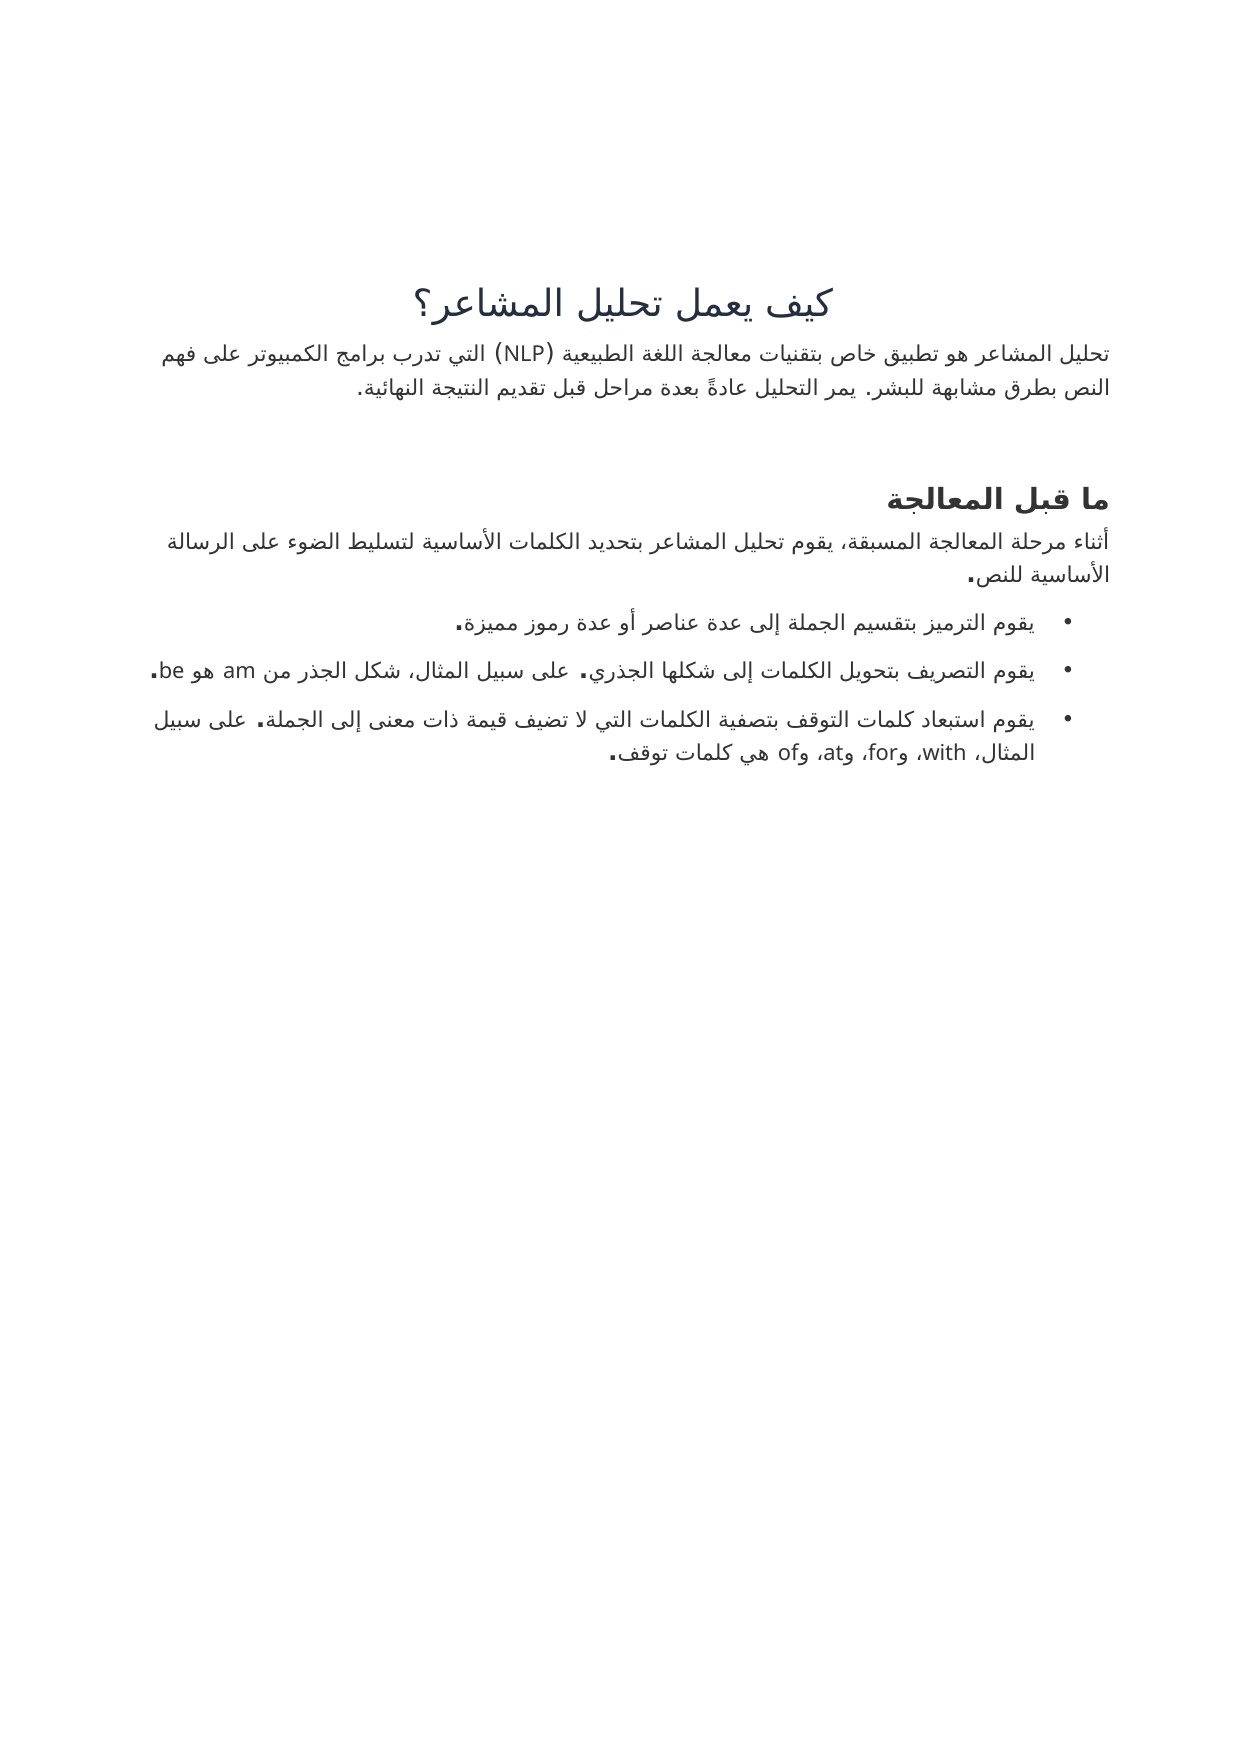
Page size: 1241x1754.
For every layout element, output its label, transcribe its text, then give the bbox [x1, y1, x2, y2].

text أثناء مرحلة المعالجة المسبقة، يقوم تحليل المشاعر بتحديد الكلمات الأساسية لتسليط الضوء على الرسالة الأساسية للنص. [136, 529, 1110, 588]
subtitle ما قبل المعالجة [136, 482, 1110, 516]
subtitle كيف يعمل تحليل المشاعر؟ [136, 282, 1110, 325]
text تحليل المشاعر هو تطبيق خاص بتقنيات معالجة اللغة الطبيعية (NLP) التي تدرب برامج الكمبيوتر على فهم النص بطرق مشابهة للبشر. يمر التحليل عادةً بعدة مراحل قبل تقديم النتيجة النهائية. [136, 338, 1110, 401]
list يقوم الترميز بتقسيم الجملة إلى عدة عناصر أو عدة رموز مميزة. [136, 607, 1073, 636]
list يقوم استبعاد كلمات التوقف بتصفية الكلمات التي لا تضيف قيمة ذات معنى إلى الجملة. على سبيل المثال، with، وfor، وat، وof هي كلمات توقف. [136, 704, 1073, 766]
list يقوم التصريف بتحويل الكلمات إلى شكلها الجذري. على سبيل المثال، شكل الجذر من am هو be. [136, 655, 1073, 685]
